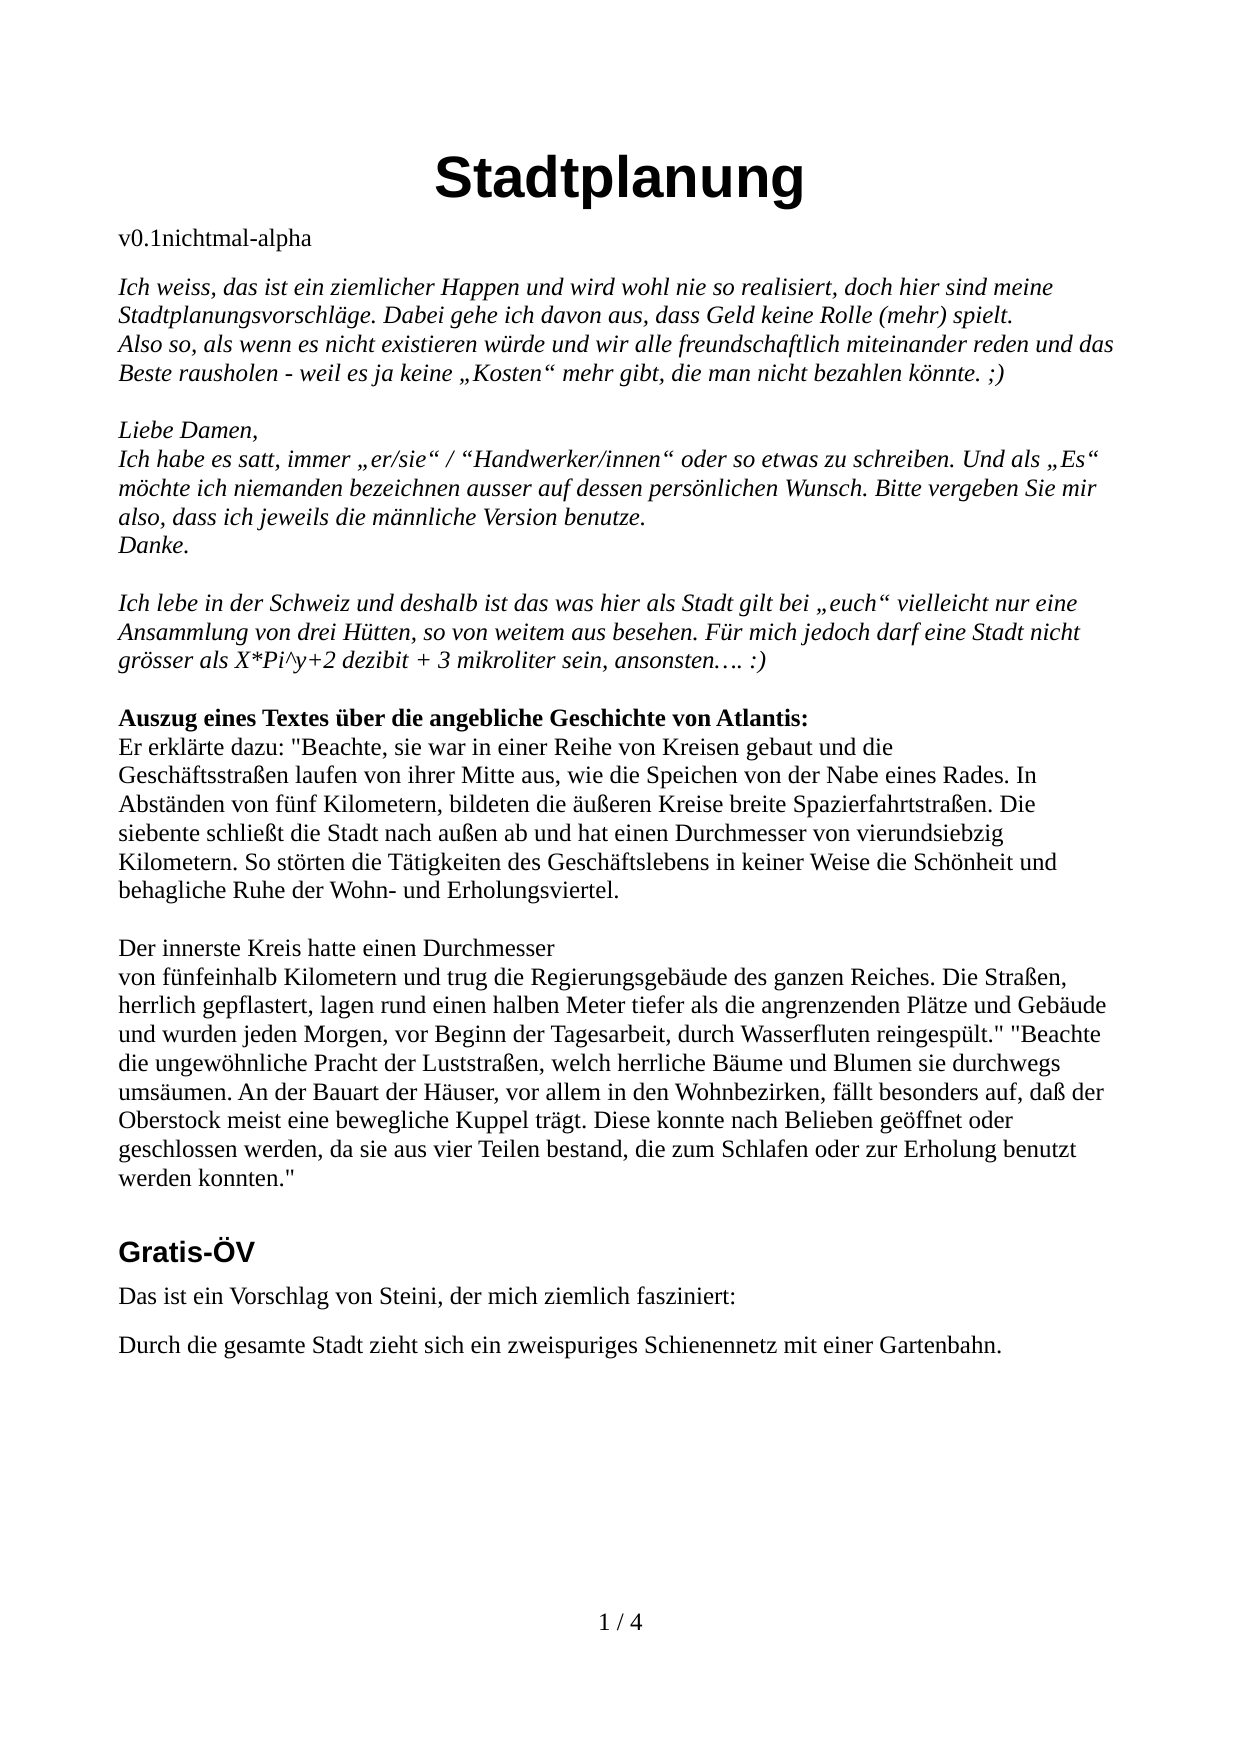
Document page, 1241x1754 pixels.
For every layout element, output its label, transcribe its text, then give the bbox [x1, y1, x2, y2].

text Er erklärte dazu: "Beachte, sie war in einer Reihe von Kreisen gebaut und die [118, 732, 1122, 761]
text Ich weiss, das ist ein ziemlicher Happen und wird wohl nie so realisiert, doch hier sind meine Stadtplanungsvorschläge. Dabei gehe ich davon aus, dass Geld keine Rolle (mehr) spielt. [118, 272, 1122, 329]
title Stadtplanung [118, 143, 1122, 210]
text behagliche Ruhe der Wohn- und Erholungsviertel. [118, 876, 1122, 904]
text die ungewöhnliche Pracht der Luststraßen, welch herrliche Bäume und Blumen sie durchwegs [118, 1048, 1122, 1077]
text Der innerste Kreis hatte einen Durchmesser [118, 933, 1122, 962]
text Ich lebe in der Schweiz und deshalb ist das was hier als Stadt gilt bei „euch“ vielleicht nur eine Ansammlung von drei Hütten, so von weitem aus besehen. Für mich jedoch darf eine Stadt nicht grösser als X*Pi^y+2 dezibit + 3 mikroliter sein, ansonsten…. :) [118, 588, 1122, 674]
subtitle Gratis-ÖV [118, 1235, 1122, 1269]
text werden konnten." [118, 1163, 1122, 1192]
text Oberstock meist eine bewegliche Kuppel trägt. Diese konnte nach Belieben geöffnet oder [118, 1106, 1122, 1134]
text von fünfeinhalb Kilometern und trug die Regierungsgebäude des ganzen Reiches. Die Straßen, [118, 962, 1122, 991]
text v0.1nichtmal-alpha [118, 223, 1122, 251]
text Danke. [118, 531, 1122, 559]
text geschlossen werden, da sie aus vier Teilen bestand, die zum Schlafen oder zur Erholung benutzt [118, 1134, 1122, 1163]
text Also so, als wenn es nicht existieren würde und wir alle freundschaftlich miteinander reden und das Beste rausholen - weil es ja keine „Kosten“ mehr gibt, die man nicht bezahlen könnte. ;) [118, 329, 1122, 387]
text Liebe Damen, [118, 416, 1122, 444]
text Geschäftsstraßen laufen von ihrer Mitte aus, wie die Speichen von der Nabe eines Rades. In [118, 761, 1122, 789]
text herrlich gepflastert, lagen rund einen halben Meter tiefer als die angrenzenden Plätze und Gebäude [118, 991, 1122, 1019]
text Abständen von fünf Kilometern, bildeten die äußeren Kreise breite Spazierfahrtstraßen. Die [118, 789, 1122, 818]
text Auszug eines Textes über die angebliche Geschichte von Atlantis: [118, 703, 1122, 732]
text Kilometern. So störten die Tätigkeiten des Geschäftslebens in keiner Weise die Schönheit und [118, 847, 1122, 876]
text siebente schließt die Stadt nach außen ab und hat einen Durchmesser von vierundsiebzig [118, 818, 1122, 847]
text Ich habe es satt, immer „er/sie“ / “Handwerker/innen“ oder so etwas zu schreiben. Und als „Es“ möchte ich niemanden bezeichnen ausser auf dessen persönlichen Wunsch. Bitte vergeben Sie mir also, dass ich jeweils die männliche Version benutze. [118, 444, 1122, 531]
text Das ist ein Vorschlag von Steini, der mich ziemlich fasziniert: [118, 1281, 1122, 1310]
text umsäumen. An der Bauart der Häuser, vor allem in den Wohnbezirken, fällt besonders auf, daß der [118, 1077, 1122, 1106]
text Durch die gesamte Stadt zieht sich ein zweispuriges Schienennetz mit einer Gartenbahn. [118, 1330, 1122, 1359]
text und wurden jeden Morgen, vor Beginn der Tagesarbeit, durch Wasserfluten reingespült." "Beachte [118, 1019, 1122, 1048]
